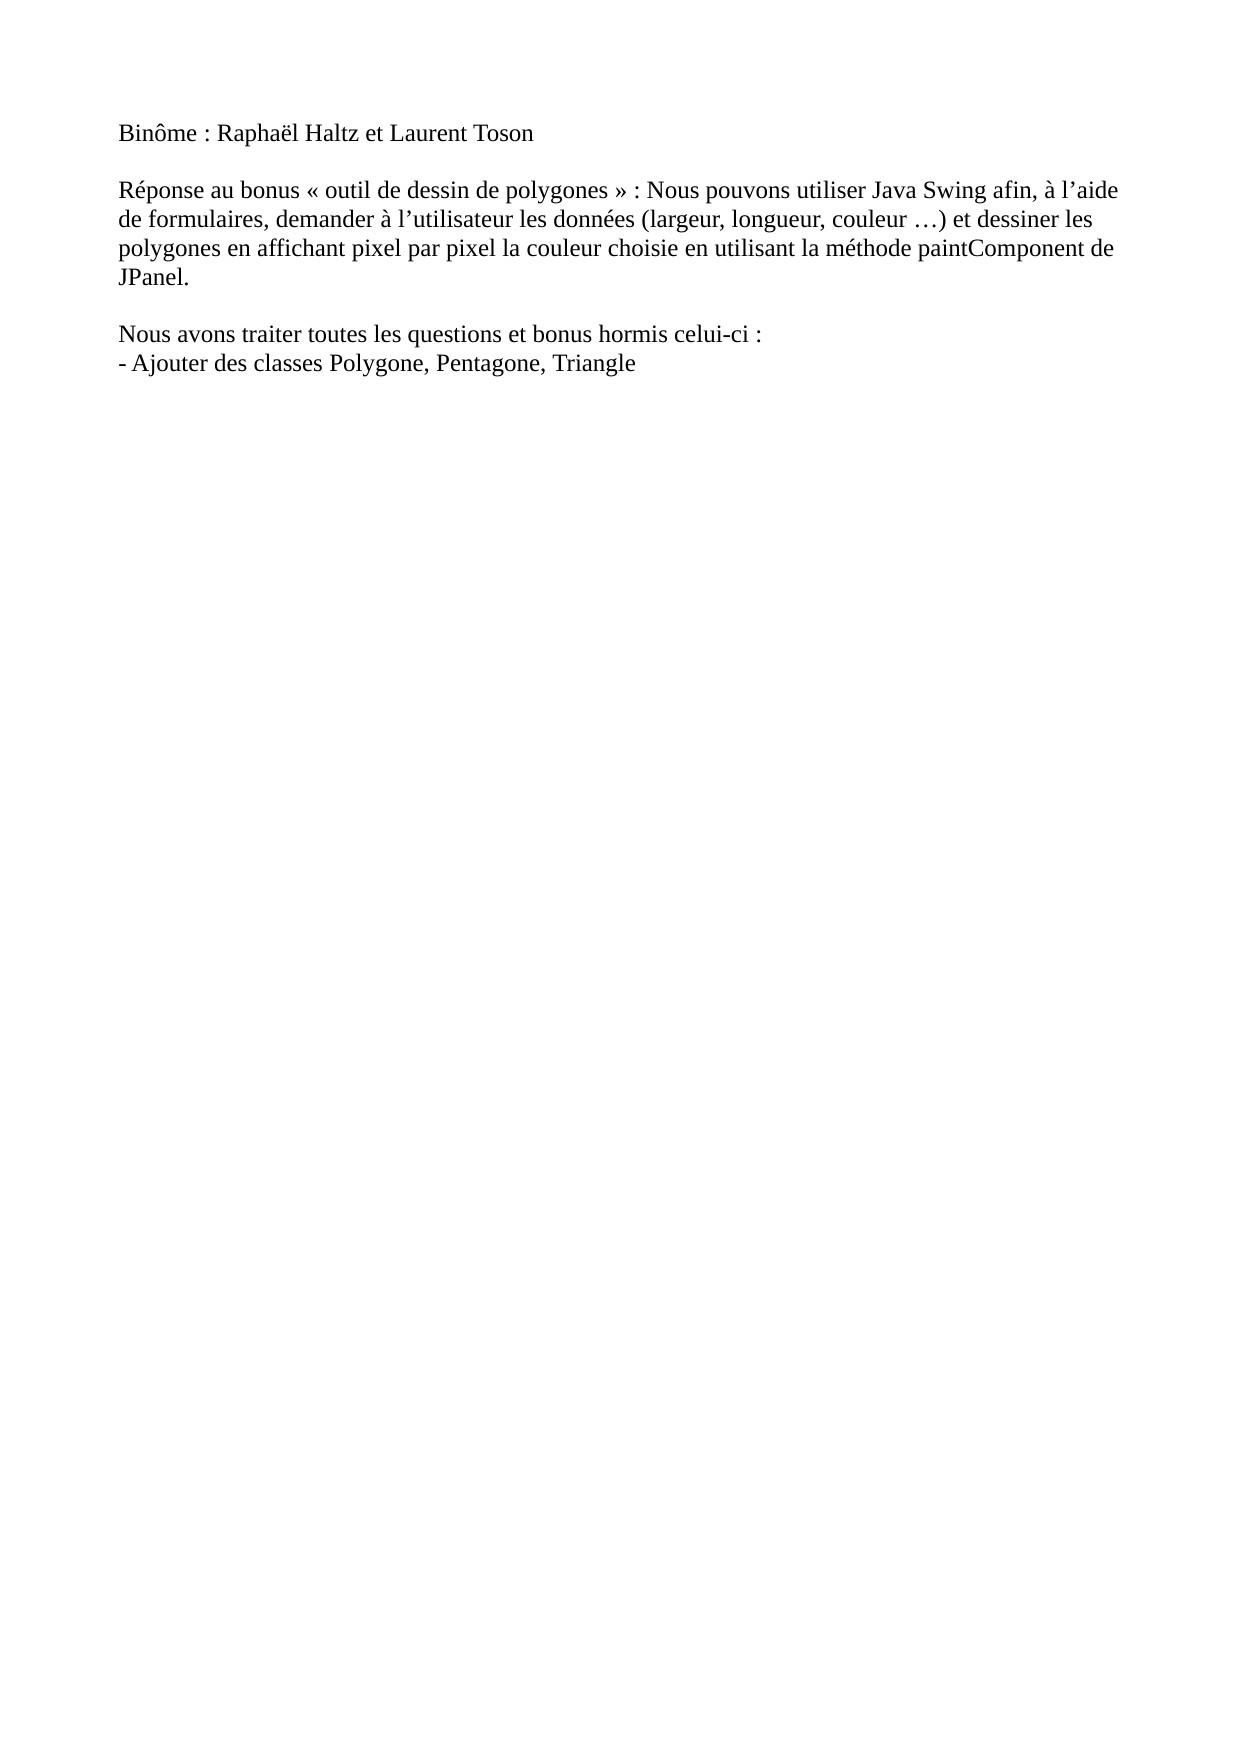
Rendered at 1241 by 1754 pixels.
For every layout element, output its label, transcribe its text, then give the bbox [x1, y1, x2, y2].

text - Ajouter des classes Polygone, Pentagone, Triangle [118, 348, 1122, 377]
text Nous avons traiter toutes les questions et bonus hormis celui-ci : [118, 319, 1122, 348]
text Réponse au bonus « outil de dessin de polygones » : Nous pouvons utiliser Java Swing afin, à l’aide de formulaires, demander à l’utilisateur les données (largeur, longueur, couleur …) et dessiner les polygones en affichant pixel par pixel la couleur choisie en utilisant la méthode paintComponent de JPanel. [118, 176, 1122, 291]
text Binôme : Raphaël Haltz et Laurent Toson [118, 118, 1122, 147]
